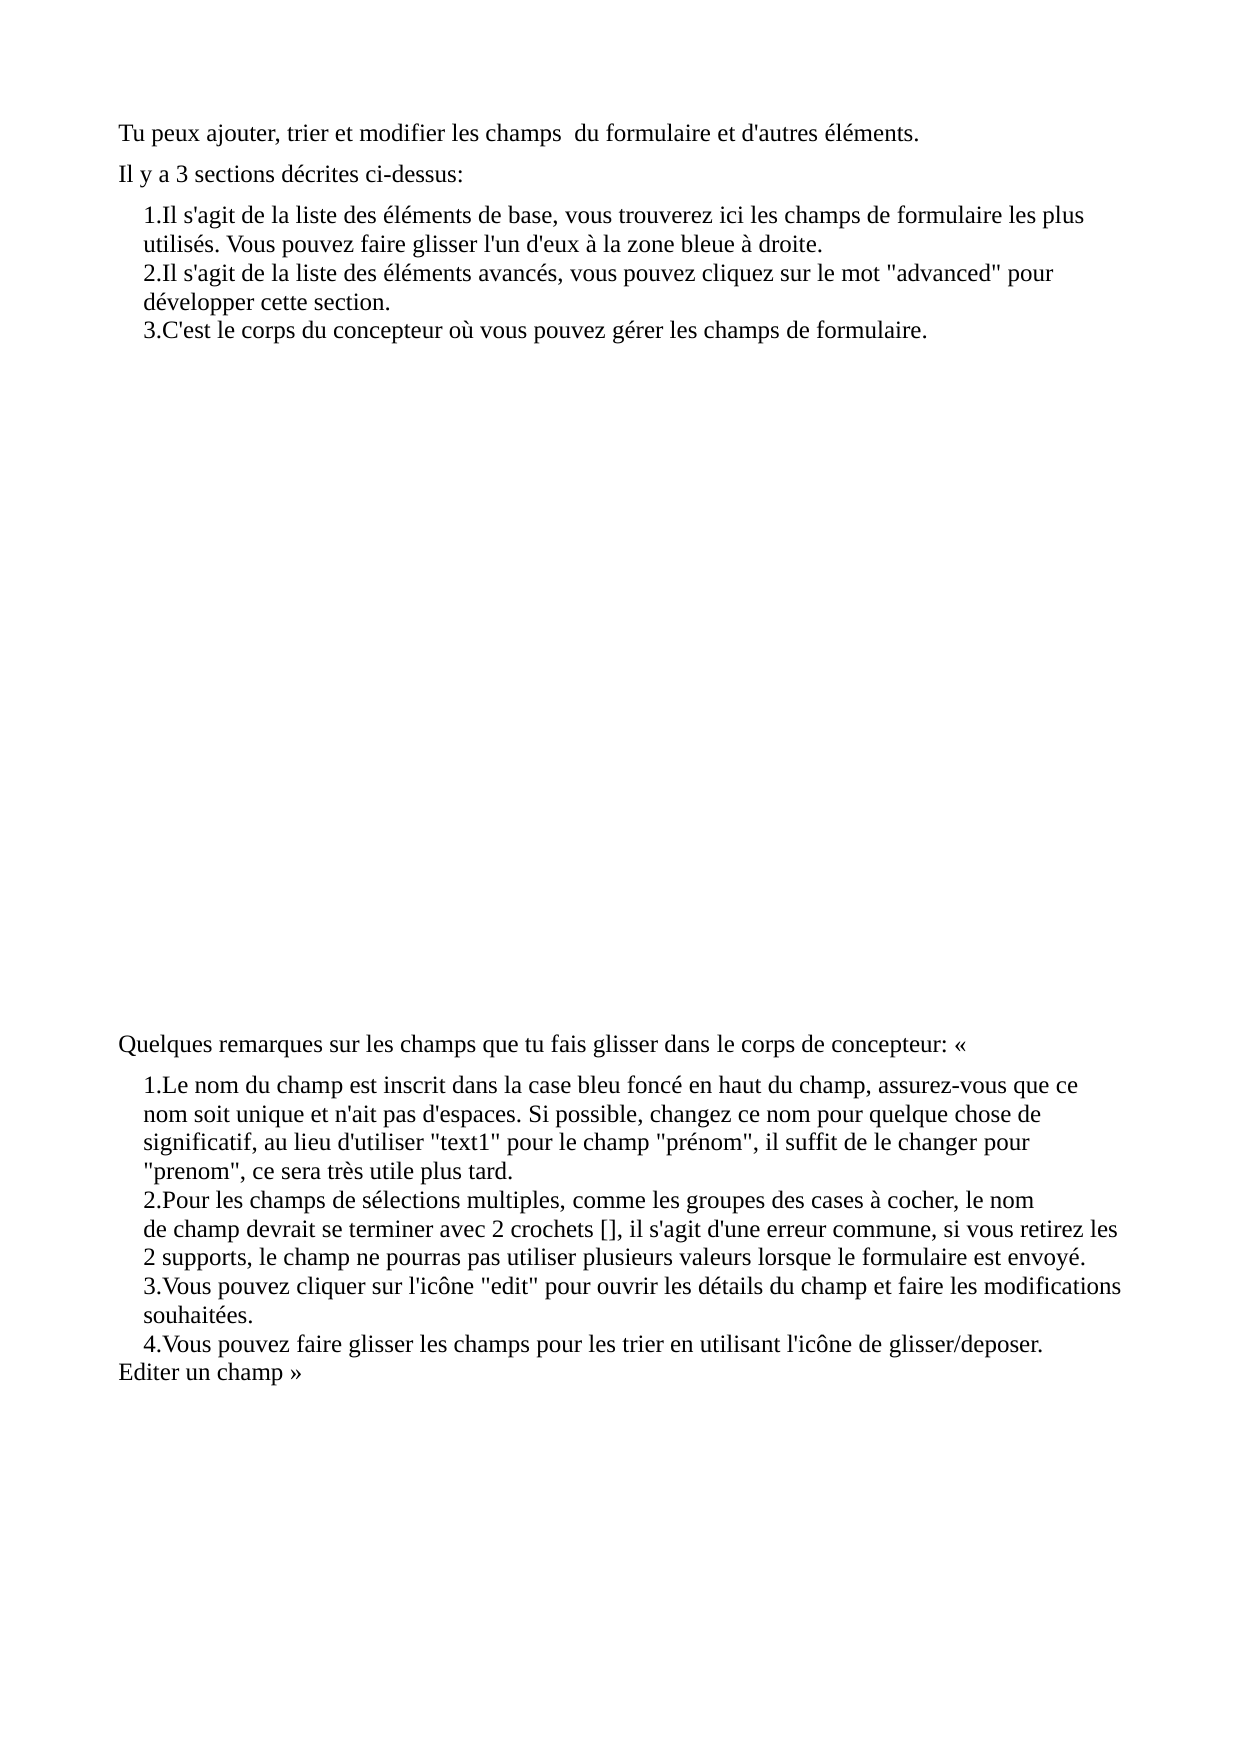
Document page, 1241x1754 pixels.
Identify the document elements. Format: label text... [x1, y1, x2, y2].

list Il s'agit de la liste des éléments avancés, vous pouvez cliquez sur le mot "advanced" pour développer cette section. [118, 258, 1122, 316]
list Le nom du champ est inscrit dans la case bleu foncé en haut du champ, assurez-vous que ce nom soit unique et n'ait pas d'espaces. Si possible, changez ce nom pour quelque chose de significatif, au lieu d'utiliser "text1" pour le champ "prénom", il suffit de le changer pour "prenom", ce sera très utile plus tard. [118, 1070, 1122, 1185]
list Vous pouvez faire glisser les champs pour les trier en utilisant l'icône de glisser/deposer. [118, 1329, 1122, 1357]
text Editer un champ » [118, 1357, 1122, 1386]
text Quelques remarques sur les champs que tu fais glisser dans le corps de concepteur: « [118, 1029, 1122, 1057]
list Vous pouvez cliquer sur l'icône "edit" pour ouvrir les détails du champ et faire les modifications souhaitées. [118, 1271, 1122, 1329]
list Pour les champs de sélections multiples, comme les groupes des cases à cocher, le nom de champ devrait se terminer avec 2 crochets [], il s'agit d'une erreur commune, si vous retirez les 2 supports, le champ ne pourras pas utiliser plusieurs valeurs lorsque le formulaire est envoyé. [118, 1185, 1122, 1271]
text Il y a 3 sections décrites ci-dessus: [118, 159, 1122, 188]
text Tu peux ajouter, trier et modifier les champs du formulaire et d'autres éléments. [118, 118, 1122, 147]
list Il s'agit de la liste des éléments de base, vous trouverez ici les champs de formulaire les plus utilisés. Vous pouvez faire glisser l'un d'eux à la zone bleue à droite. [118, 201, 1122, 258]
list C'est le corps du concepteur où vous pouvez gérer les champs de formulaire. [118, 316, 1122, 344]
